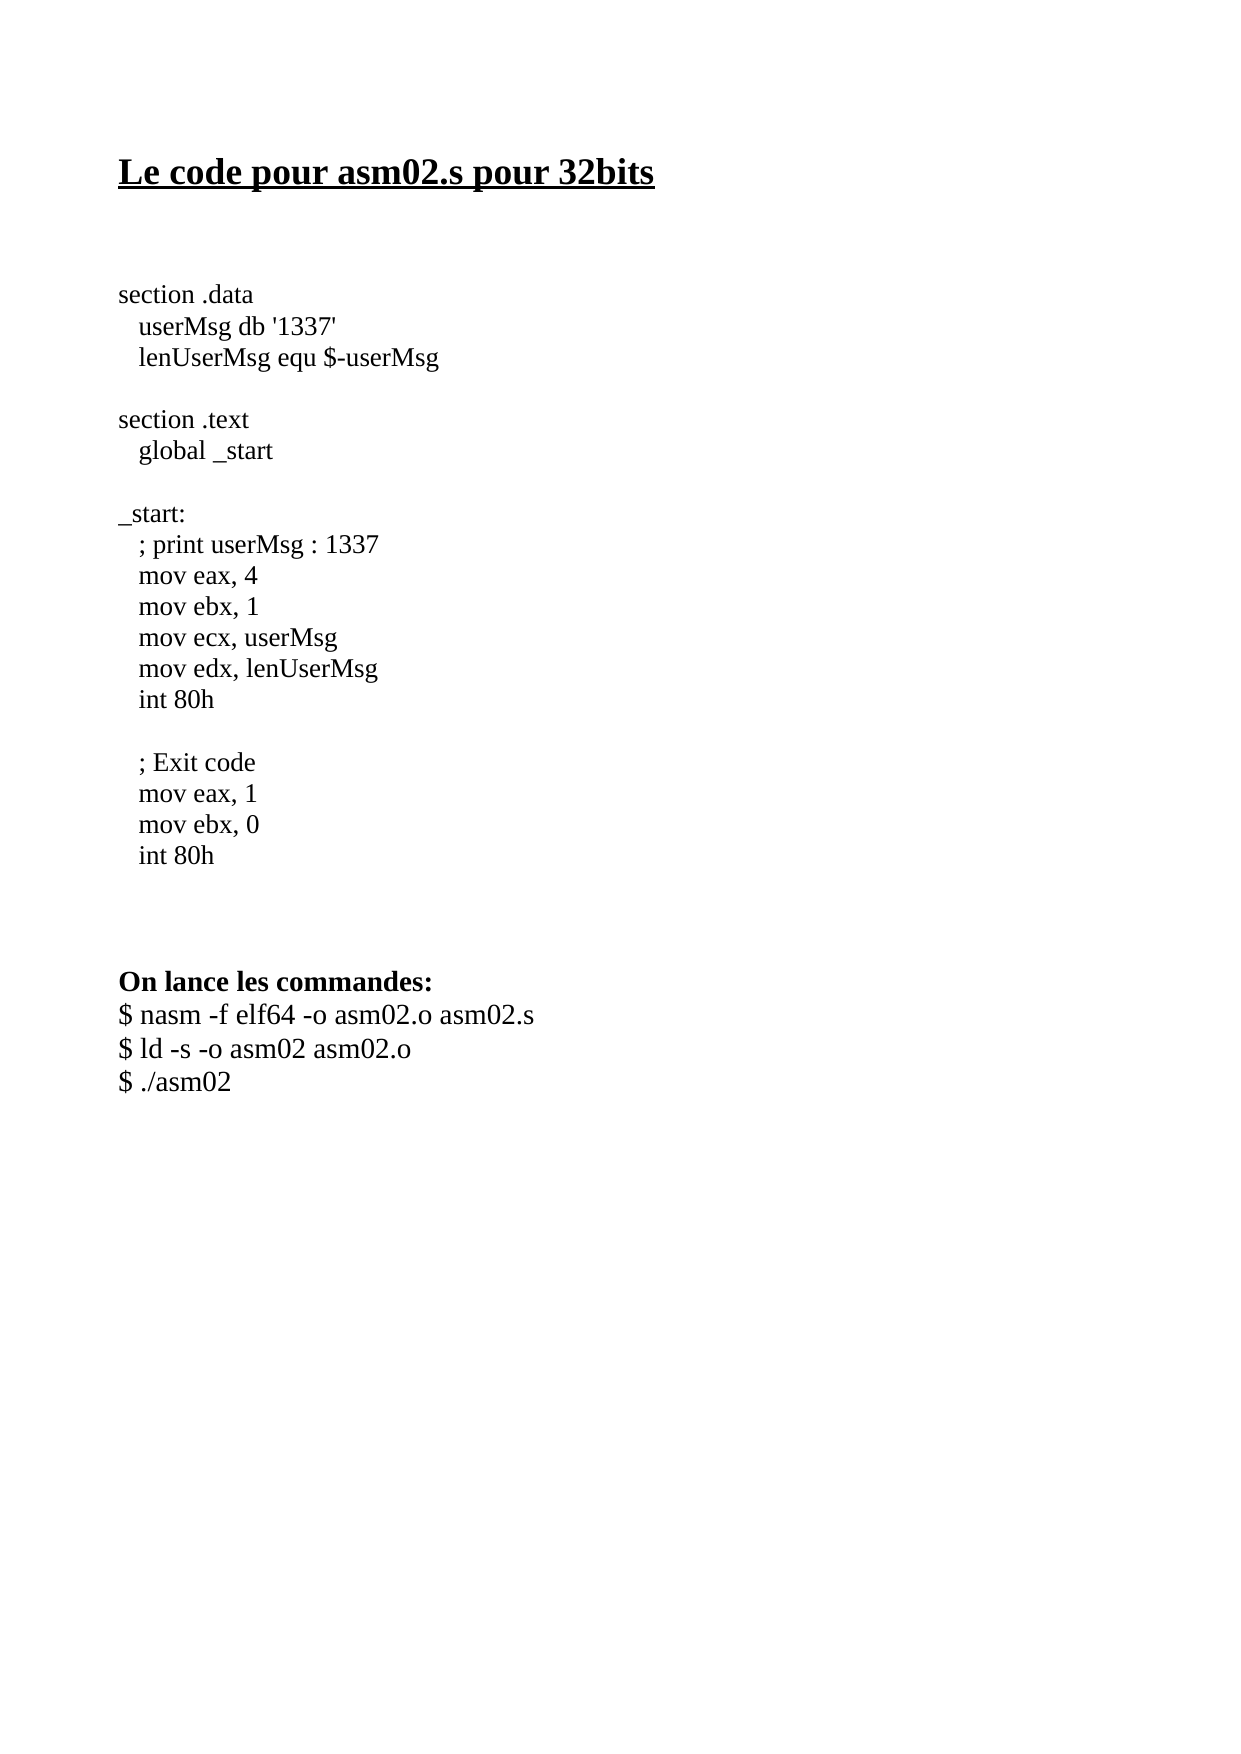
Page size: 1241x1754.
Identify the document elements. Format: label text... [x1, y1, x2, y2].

text $ ./asm02 [118, 1064, 1122, 1098]
text ; print userMsg : 1337 [118, 528, 1122, 559]
text mov ebx, 1 [118, 590, 1122, 621]
text global _start [118, 434, 1122, 466]
text section .text [118, 403, 1122, 434]
text mov eax, 1 [118, 777, 1122, 808]
text mov ebx, 0 [118, 808, 1122, 839]
text lenUserMsg equ $-userMsg [118, 341, 1122, 372]
text section .data [118, 279, 1122, 310]
text mov eax, 4 [118, 559, 1122, 590]
text $ nasm -f elf64 -o asm02.o asm02.s [118, 997, 1122, 1031]
text On lance les commandes: [118, 964, 1122, 997]
text ; Exit code [118, 746, 1122, 777]
text $ ld -s -o asm02 asm02.o [118, 1031, 1122, 1064]
text int 80h [118, 839, 1122, 870]
text _start: [118, 497, 1122, 528]
text mov ecx, userMsg [118, 621, 1122, 652]
text userMsg db '1337' [118, 310, 1122, 341]
text mov edx, lenUserMsg [118, 652, 1122, 683]
text int 80h [118, 683, 1122, 715]
text Le code pour asm02.s pour 32bits [118, 149, 1122, 192]
